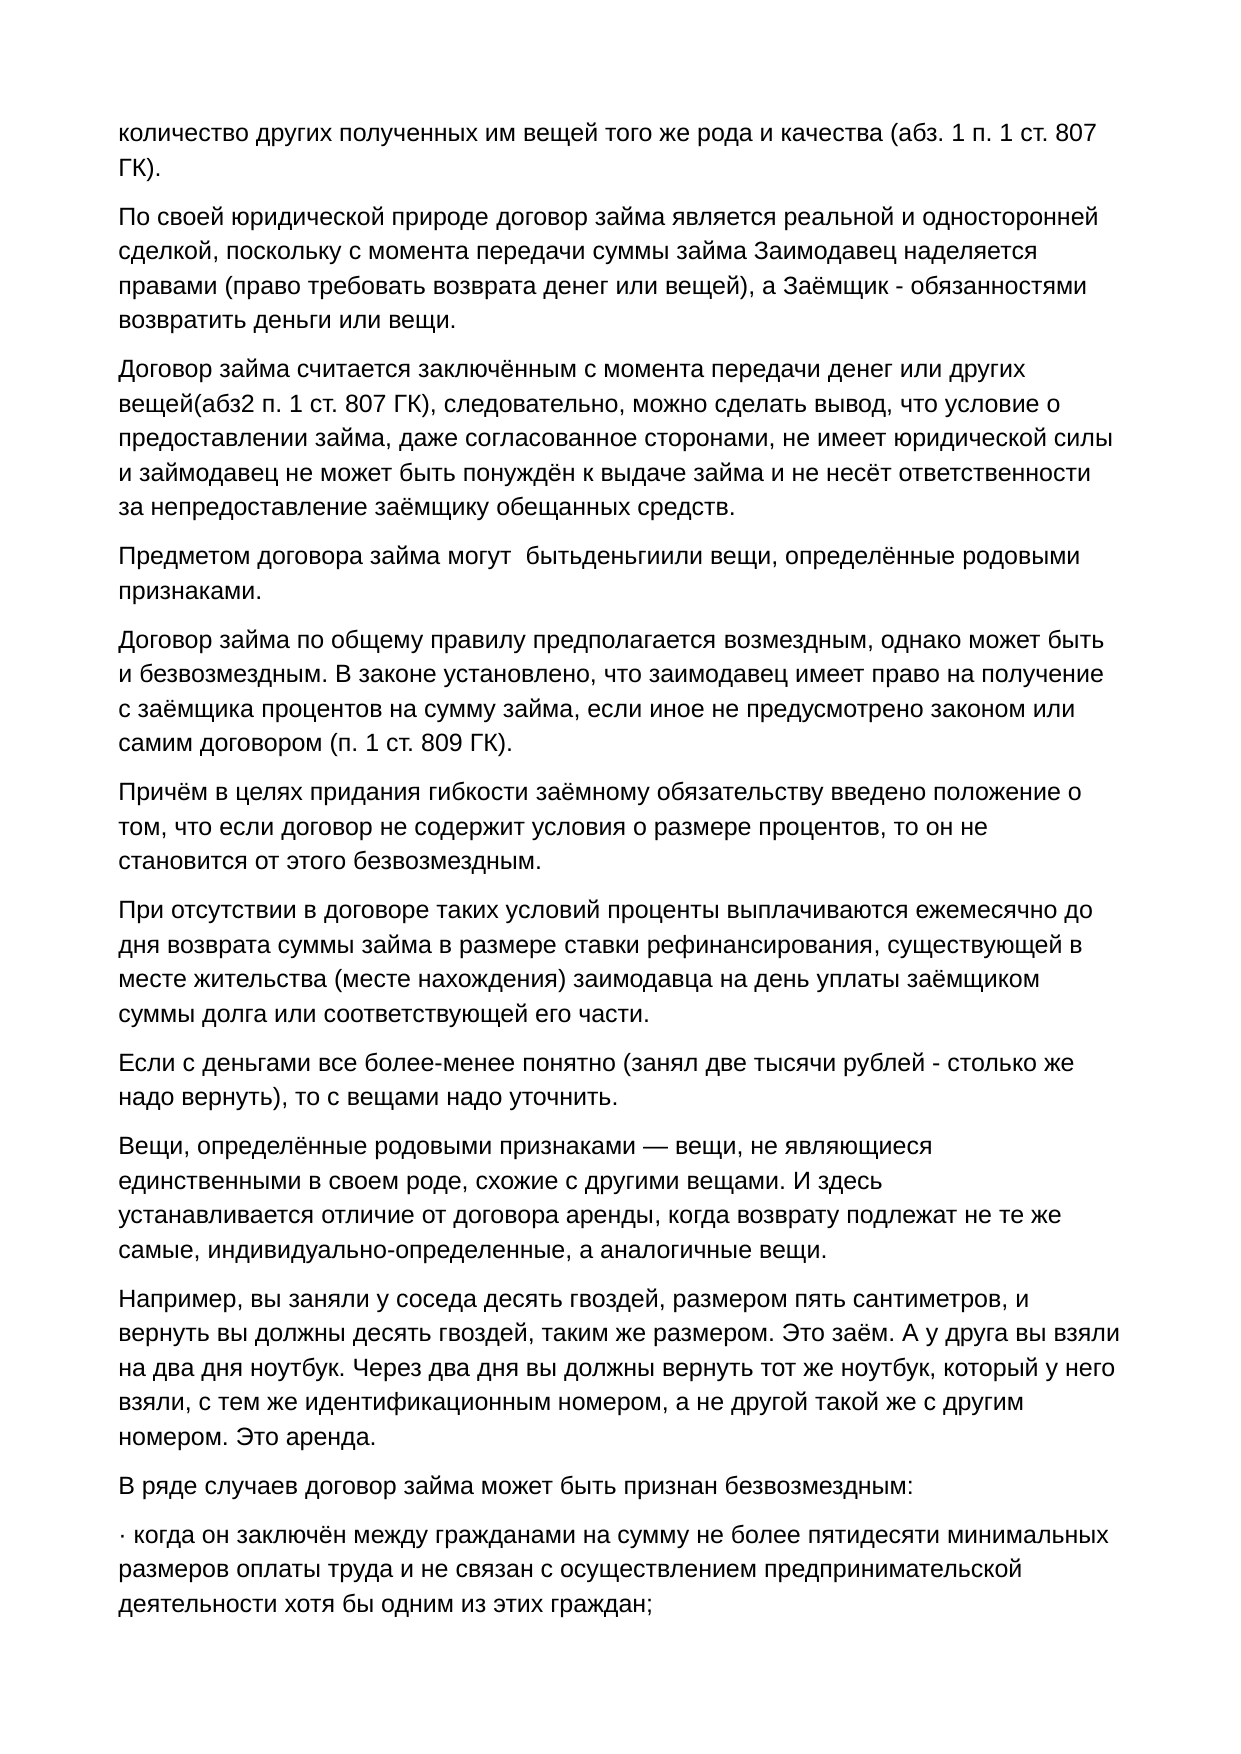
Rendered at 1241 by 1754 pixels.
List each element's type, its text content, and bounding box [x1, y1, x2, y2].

text Договор займа по общему правилу предполагается возмездным, однако может быть и безвозмездным. В законе установлено, что заимодавец имеет право на получение с заёмщика процентов на сумму займа, если иное не предусмотрено законом или самим договором (п. 1 ст. 809 ГК). [118, 625, 1122, 757]
text В ряде случаев договор займа может быть признан безвозмездным: [118, 1471, 1122, 1499]
text количество других полученных им вещей того же рода и качества (абз. 1 п. 1 ст. 807 ГК). [118, 118, 1122, 181]
text · когда он заключён между гражданами на сумму не более пятидесяти минимальных размеров оплаты труда и не связан с осуществлением предпринимательской деятельности хотя бы одним из этих граждан; [118, 1520, 1122, 1617]
text Например, вы заняли у соседа десять гвоздей, размером пять сантиметров, и вернуть вы должны десять гвоздей, таким же размером. Это заём. А у друга вы взяли на два дня ноутбук. Через два дня вы должны вернуть тот же ноутбук, который у него взяли, с тем же идентификационным номером, а не другой такой же с другим номером. Это аренда. [118, 1284, 1122, 1450]
text Предметом договора займа могут бытьденьгиили вещи, определённые родовыми признаками. [118, 541, 1122, 604]
text Договор займа считается заключённым с момента передачи денег или других вещей(абз2 п. 1 ст. 807 ГК), следовательно, можно сделать вывод, что условие о предоставлении займа, даже согласованное сторонами, не имеет юридической силы и займодавец не может быть понуждён к выдаче займа и не несёт ответственности за непредоставление заёмщику обещанных средств. [118, 354, 1122, 521]
text При отсутствии в договоре таких условий проценты выплачиваются ежемесячно до дня возврата суммы займа в размере ставки рефинансирования, существующей в месте жительства (месте нахождения) заимодавца на день уплаты заёмщиком суммы долга или соответствующей его части. [118, 895, 1122, 1027]
text Вещи, определённые родовыми признаками — вещи, не являющиеся единственными в своем роде, схожие с другими вещами. И здесь устанавливается отличие от договора аренды, когда возврату подлежат не те же самые, индивидуально-определенные, а аналогичные вещи. [118, 1131, 1122, 1263]
text По своей юридической природе договор займа является реальной и односторонней сделкой, поскольку с момента передачи суммы займа Заимодавец наделяется правами (право требовать возврата денег или вещей), а Заёмщик - обязанностями возвратить деньги или вещи. [118, 202, 1122, 334]
text Причём в целях придания гибкости заёмному обязательству введено положение о том, что если договор не содержит условия о размере процентов, то он не становится от этого безвозмездным. [118, 777, 1122, 875]
text Если с деньгами все более-менее понятно (занял две тысячи рублей - столько же надо вернуть), то с вещами надо уточнить. [118, 1048, 1122, 1111]
